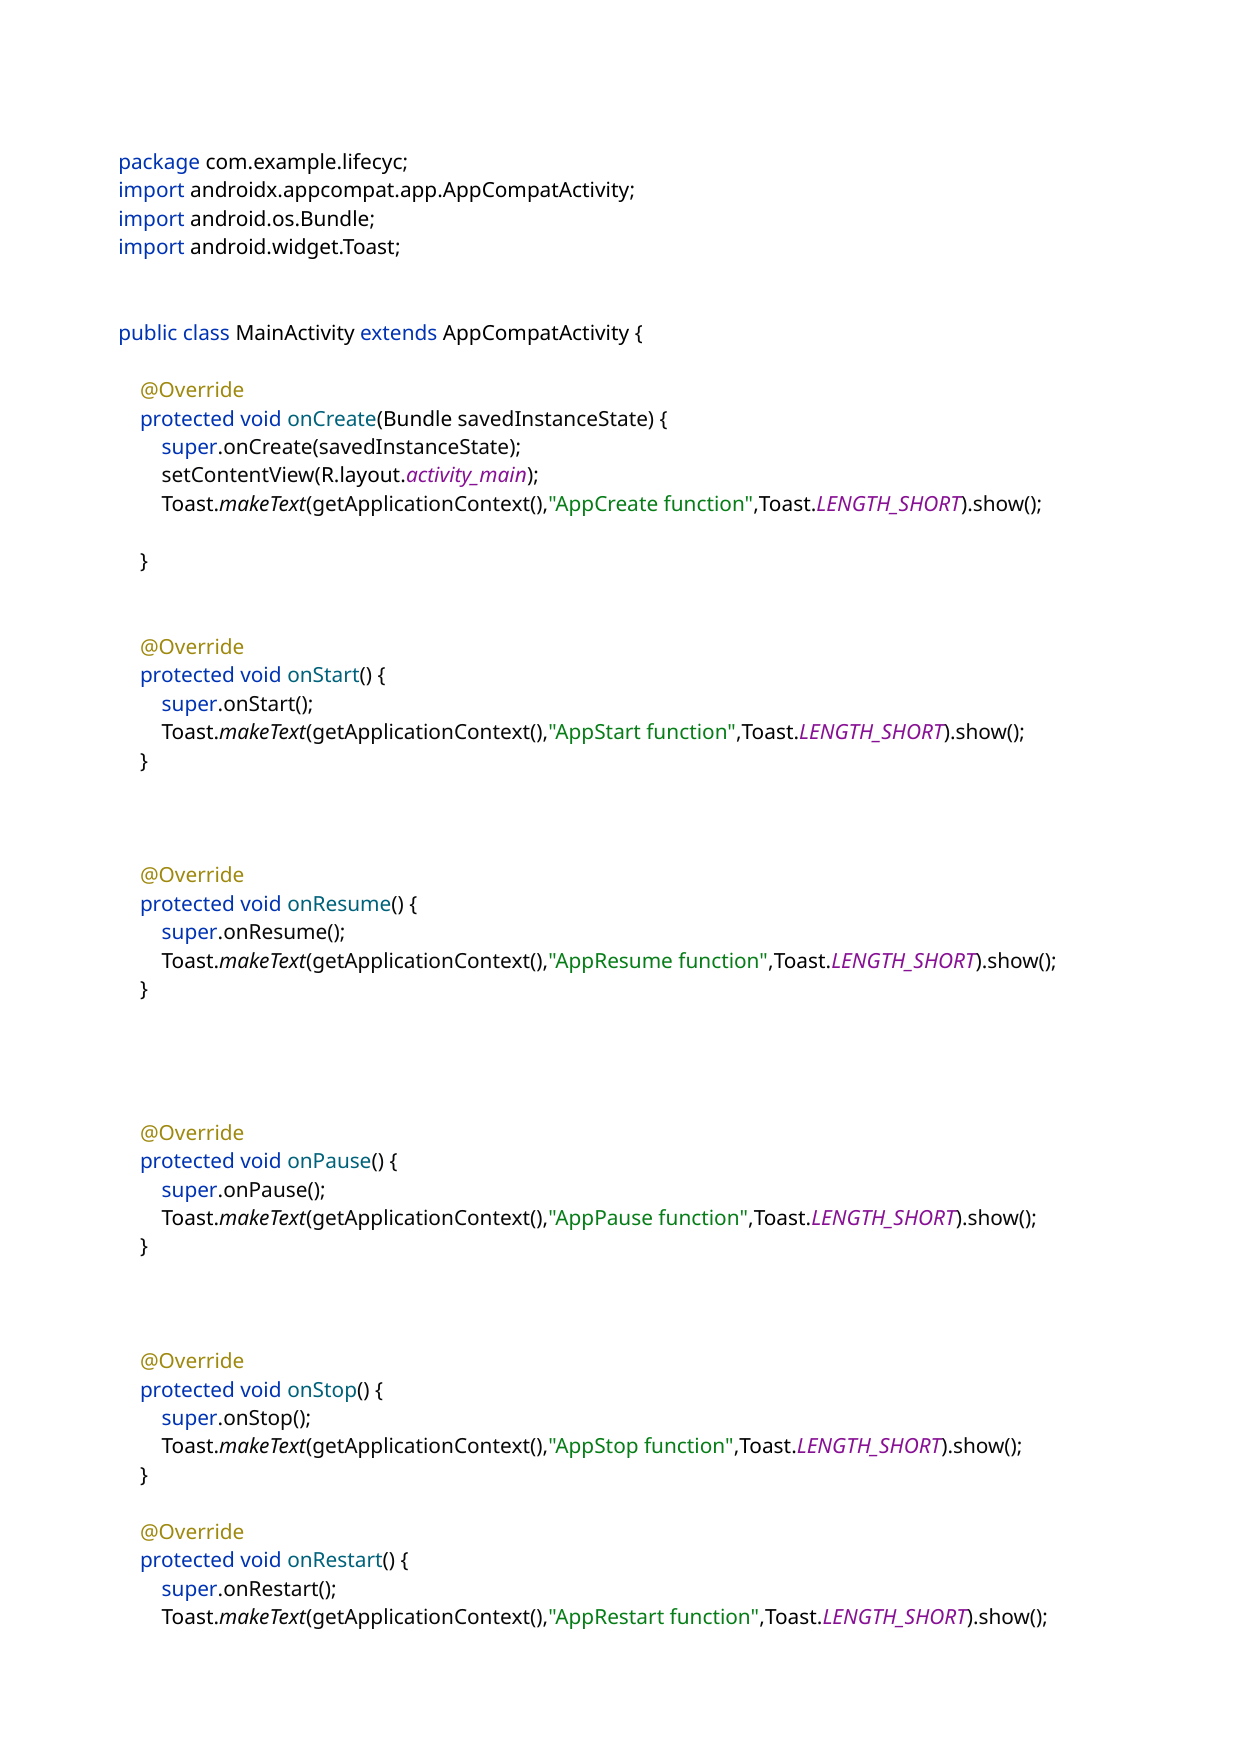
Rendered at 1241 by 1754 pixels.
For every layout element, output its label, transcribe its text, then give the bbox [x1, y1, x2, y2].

text package com.example.lifecyc; import androidx.appcompat.app.AppCompatActivity; import android.os.Bundle; import android.widget.Toast; public class MainActivity extends AppCompatActivity { @Override protected void onCreate(Bundle savedInstanceState) { super.onCreate(savedInstanceState); setContentView(R.layout.activity_main); Toast.makeText(getApplicationContext(),"AppCreate function",Toast.LENGTH_SHORT).show(); } @Override protected void onStart() { super.onStart(); Toast.makeText(getApplicationContext(),"AppStart function",Toast.LENGTH_SHORT).show(); } @Override protected void onResume() { super.onResume(); Toast.makeText(getApplicationContext(),"AppResume function",Toast.LENGTH_SHORT).show(); } @Override protected void onPause() { super.onPause(); Toast.makeText(getApplicationContext(),"AppPause function",Toast.LENGTH_SHORT).show(); } @Override protected void onStop() { super.onStop(); Toast.makeText(getApplicationContext(),"AppStop function",Toast.LENGTH_SHORT).show(); } @Override protected void onRestart() { super.onRestart(); Toast.makeText(getApplicationContext(),"AppRestart function",Toast.LENGTH_SHORT).show(); [118, 118, 1122, 1631]
